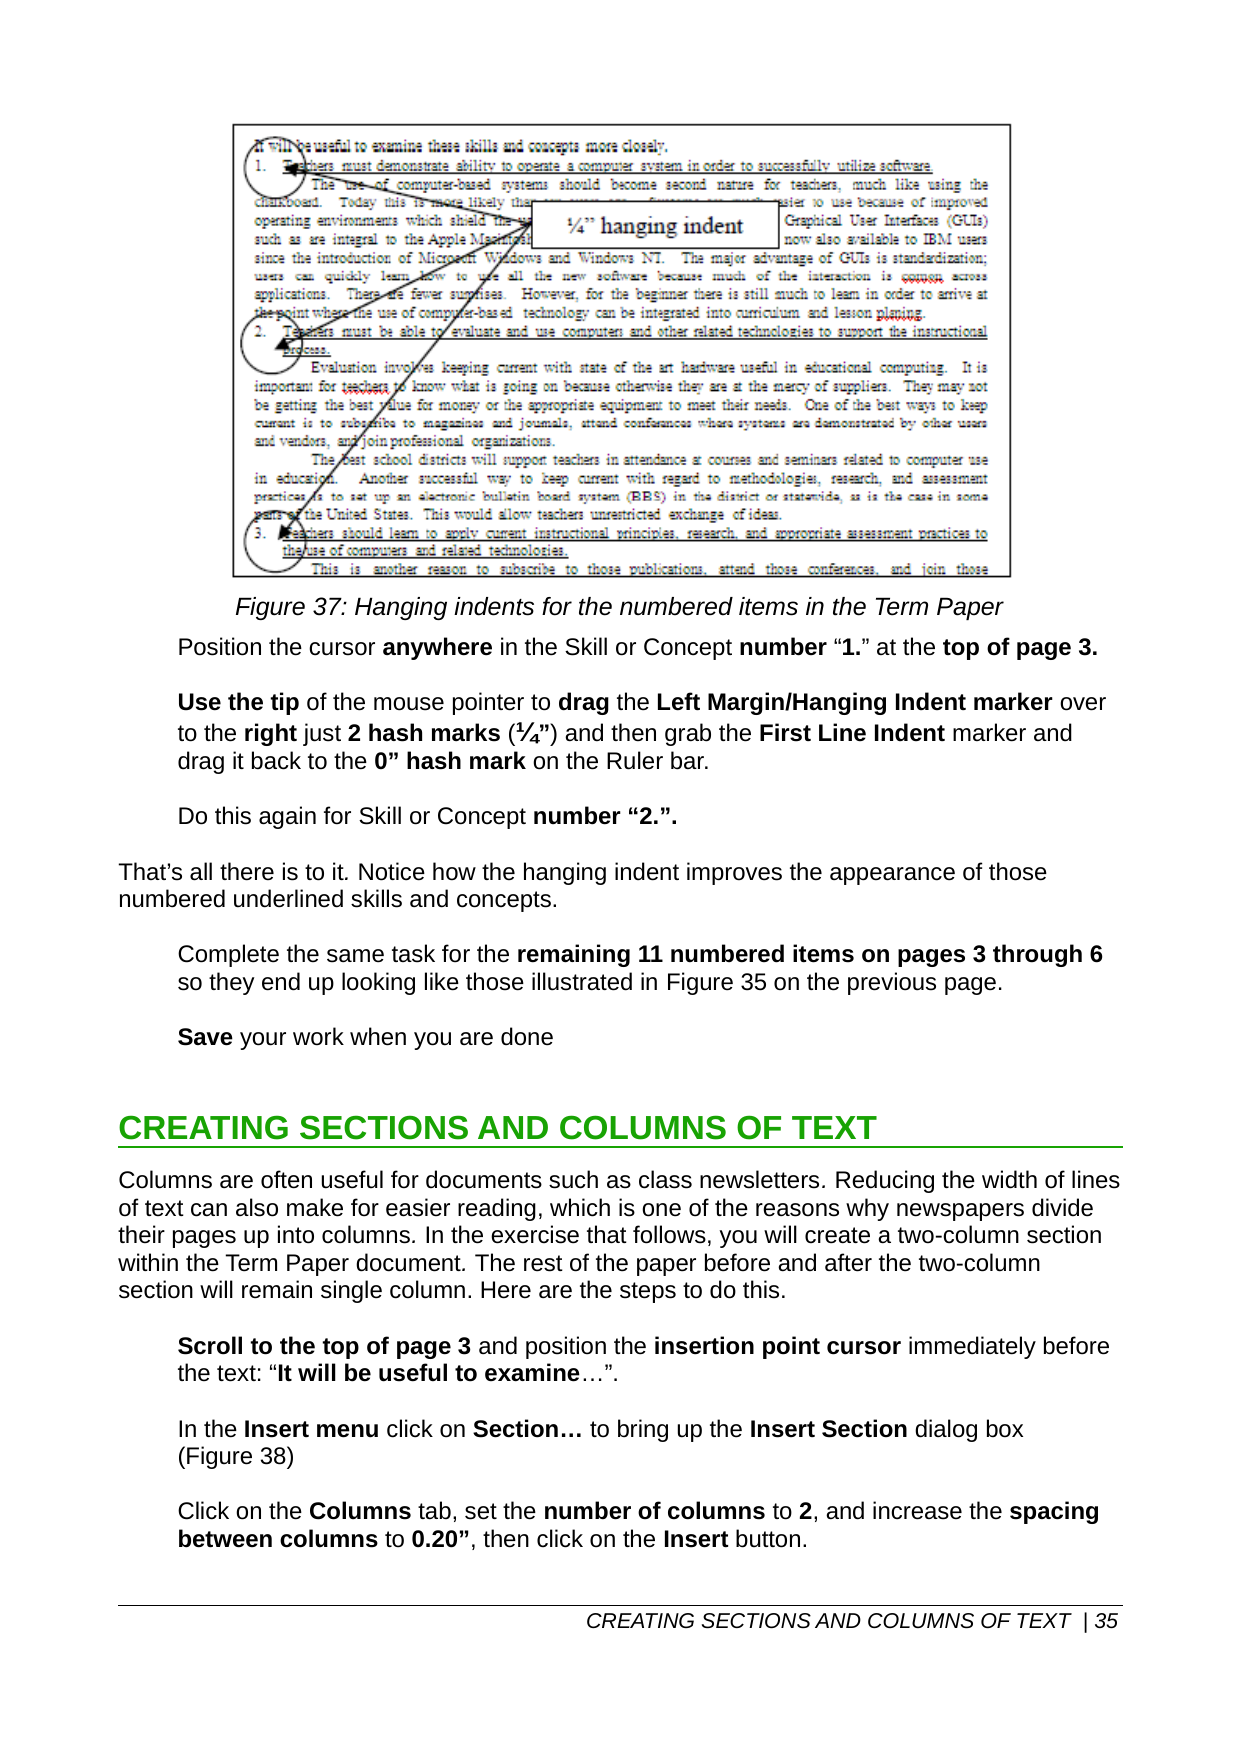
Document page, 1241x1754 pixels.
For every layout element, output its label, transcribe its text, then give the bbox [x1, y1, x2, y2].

text Columns are often useful for documents such as class newsletters. Reducing the width of lines of text can also make for easier reading, which is one of the reasons why newspapers divide their pages up into columns. In the exercise that follows, you will create a two-column section within the Term Paper document. The rest of the paper before and after the two-column section will remain single column. Here are the steps to do this. [118, 1166, 1123, 1304]
text Do this again for Skill or Concept number “2.”. [177, 802, 1123, 830]
text Scroll to the top of page 3 and position the insertion point cursor immediately before the text: “It will be useful to examine…”. [177, 1332, 1123, 1387]
picture [225, 118, 1016, 587]
text Figure 37: Hanging indents for the numbered items in the Term Paper [225, 587, 1016, 621]
text That’s all there is to it. Notice how the hanging indent improves the appearance of those numbered underlined skills and concepts. [118, 857, 1123, 913]
text Position the cursor anywhere in the Skill or Concept number “1.” at the top of page 3. [177, 633, 1123, 661]
text Complete the same task for the remaining 11 numbered items on pages 3 through 6 so they end up looking like those illustrated in Figure 35 on the previous page. [177, 940, 1123, 996]
text Click on the Columns tab, set the number of columns to 2, and increase the spacing between columns to 0.20”, then click on the Insert button. [177, 1497, 1123, 1552]
text Save your work when you are done [177, 1023, 1123, 1051]
text Use the tip of the mouse pointer to drag the Left Margin/Hanging Indent marker over to the right just 2 hash marks (¼”) and then grab the First Line Indent marker and drag it back to the 0” hash mark on the Ruler bar. [177, 688, 1123, 775]
subtitle CREATING SECTIONS AND COLUMNS OF TEXT [118, 1108, 1123, 1146]
text In the Insert menu click on Section… to bring up the Insert Section dialog box (Figure 38) [177, 1414, 1123, 1470]
